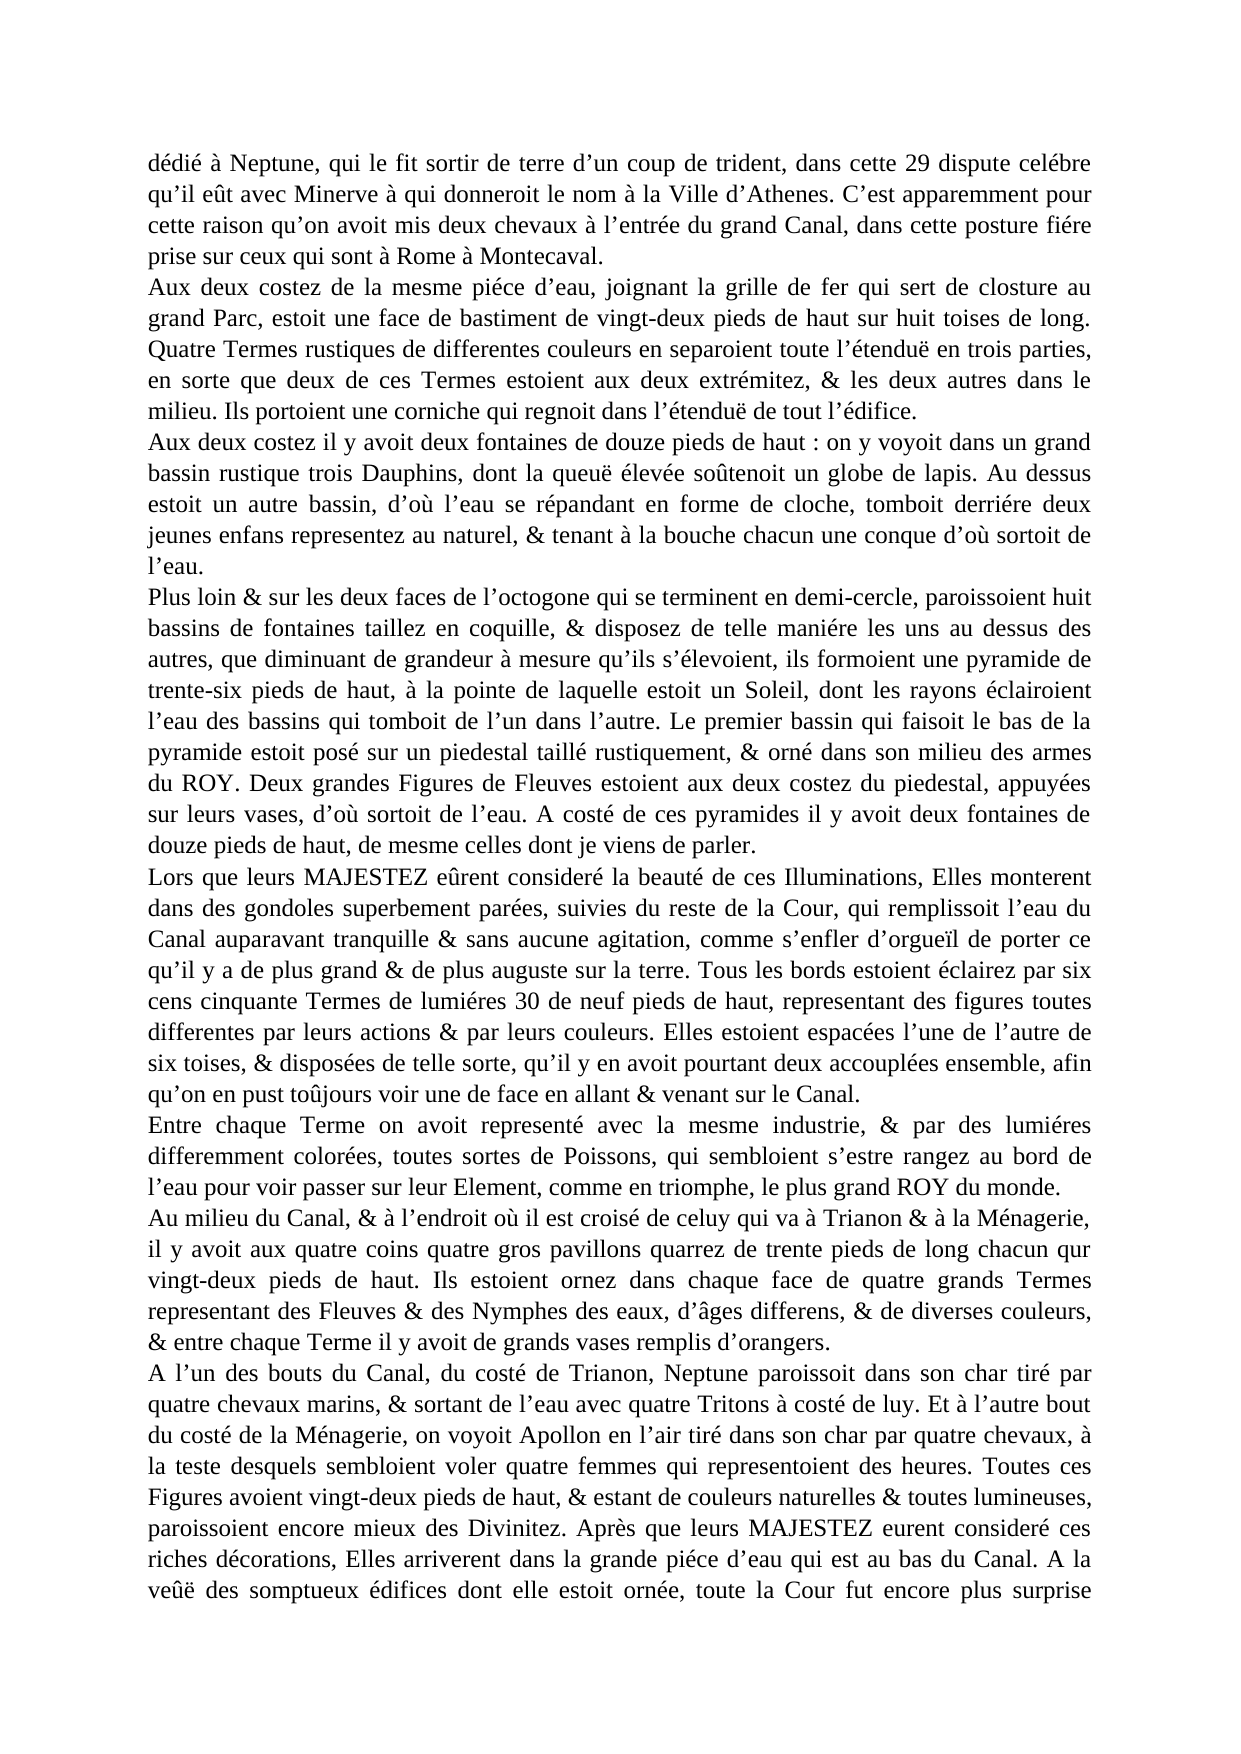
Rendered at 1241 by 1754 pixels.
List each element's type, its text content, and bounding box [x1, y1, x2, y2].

text A l’un des bouts du Canal, du costé de Trianon, Neptune paroissoit dans son char tiré par quatre chevaux marins, & sortant de l’eau avec quatre Tritons à costé de luy. Et à l’autre bout du costé de la Ménagerie, on voyoit Apollon en l’air tiré dans son char par quatre chevaux, à la teste desquels sembloient voler quatre femmes qui representoient des heures. Toutes ces Figures avoient vingt-deux pieds de haut, & estant de couleurs naturelles & toutes lumineuses, paroissoient encore mieux des Divinitez. Après que leurs MAJESTEZ eurent consideré ces riches décorations, Elles arriverent dans la grande piéce d’eau qui est au bas du Canal. A la veûë des somptueux édifices dont elle estoit ornée, toute la Cour fut encore plus surprise [148, 1358, 1093, 1604]
text Aux deux costez il y avoit deux fontaines de douze pieds de haut : on y voyoit dans un grand bassin rustique trois Dauphins, dont la queuë élevée soûtenoit un globe de lapis. Au dessus estoit un autre bassin, d’où l’eau se répandant en forme de cloche, tomboit derriére deux jeunes enfans representez au naturel, & tenant à la bouche chacun une conque d’où sortoit de l’eau. [148, 427, 1093, 580]
text Aux deux costez de la mesme piéce d’eau, joignant la grille de fer qui sert de closture au grand Parc, estoit une face de bastiment de vingt-deux pieds de haut sur huit toises de long. Quatre Termes rustiques de differentes couleurs en separoient toute l’étenduë en trois parties, en sorte que deux de ces Termes estoient aux deux extrémitez, & les deux autres dans le milieu. Ils portoient une corniche qui regnoit dans l’étenduë de tout l’édifice. [148, 272, 1093, 425]
text Au milieu du Canal, & à l’endroit où il est croisé de celuy qui va à Trianon & à la Ménagerie, il y avoit aux quatre coins quatre gros pavillons quarrez de trente pieds de long chacun qur vingt-deux pieds de haut. Ils estoient ornez dans chaque face de quatre grands Termes representant des Fleuves & des Nymphes des eaux, d’âges differens, & de diverses couleurs, & entre chaque Terme il y avoit de grands vases remplis d’orangers. [148, 1203, 1093, 1356]
text Lors que leurs MAJESTEZ eûrent consideré la beauté de ces Illuminations, Elles monterent dans des gondoles superbement parées, suivies du reste de la Cour, qui remplissoit l’eau du Canal auparavant tranquille & sans aucune agitation, comme s’enfler d’orgueïl de porter ce qu’il y a de plus grand & de plus auguste sur la terre. Tous les bords estoient éclairez par six cens cinquante Termes de lumiéres 30 de neuf pieds de haut, representant des figures toutes differentes par leurs actions & par leurs couleurs. Elles estoient espacées l’une de l’autre de six toises, & disposées de telle sorte, qu’il y en avoit pourtant deux accouplées ensemble, afin qu’on en pust toûjours voir une de face en allant & venant sur le Canal. [148, 862, 1093, 1108]
text Entre chaque Terme on avoit representé avec la mesme industrie, & par des lumiéres differemment colorées, toutes sortes de Poissons, qui sembloient s’estre rangez au bord de l’eau pour voir passer sur leur Element, comme en triomphe, le plus grand ROY du monde. [148, 1110, 1093, 1201]
text dédié à Neptune, qui le fit sortir de terre d’un coup de trident, dans cette 29 dispute celébre qu’il eût avec Minerve à qui donneroit le nom à la Ville d’Athenes. C’est apparemment pour cette raison qu’on avoit mis deux chevaux à l’entrée du grand Canal, dans cette posture fiére prise sur ceux qui sont à Rome à Montecaval. [148, 148, 1093, 269]
text Plus loin & sur les deux faces de l’octogone qui se terminent en demi-cercle, paroissoient huit bassins de fontaines taillez en coquille, & disposez de telle maniére les uns au dessus des autres, que diminuant de grandeur à mesure qu’ils s’élevoient, ils formoient une pyramide de trente-six pieds de haut, à la pointe de laquelle estoit un Soleil, dont les rayons éclairoient l’eau des bassins qui tomboit de l’un dans l’autre. Le premier bassin qui faisoit le bas de la pyramide estoit posé sur un piedestal taillé rustiquement, & orné dans son milieu des armes du ROY. Deux grandes Figures de Fleuves estoient aux deux costez du piedestal, appuyées sur leurs vases, d’où sortoit de l’eau. A costé de ces pyramides il y avoit deux fontaines de douze pieds de haut, de mesme celles dont je viens de parler. [148, 582, 1093, 859]
